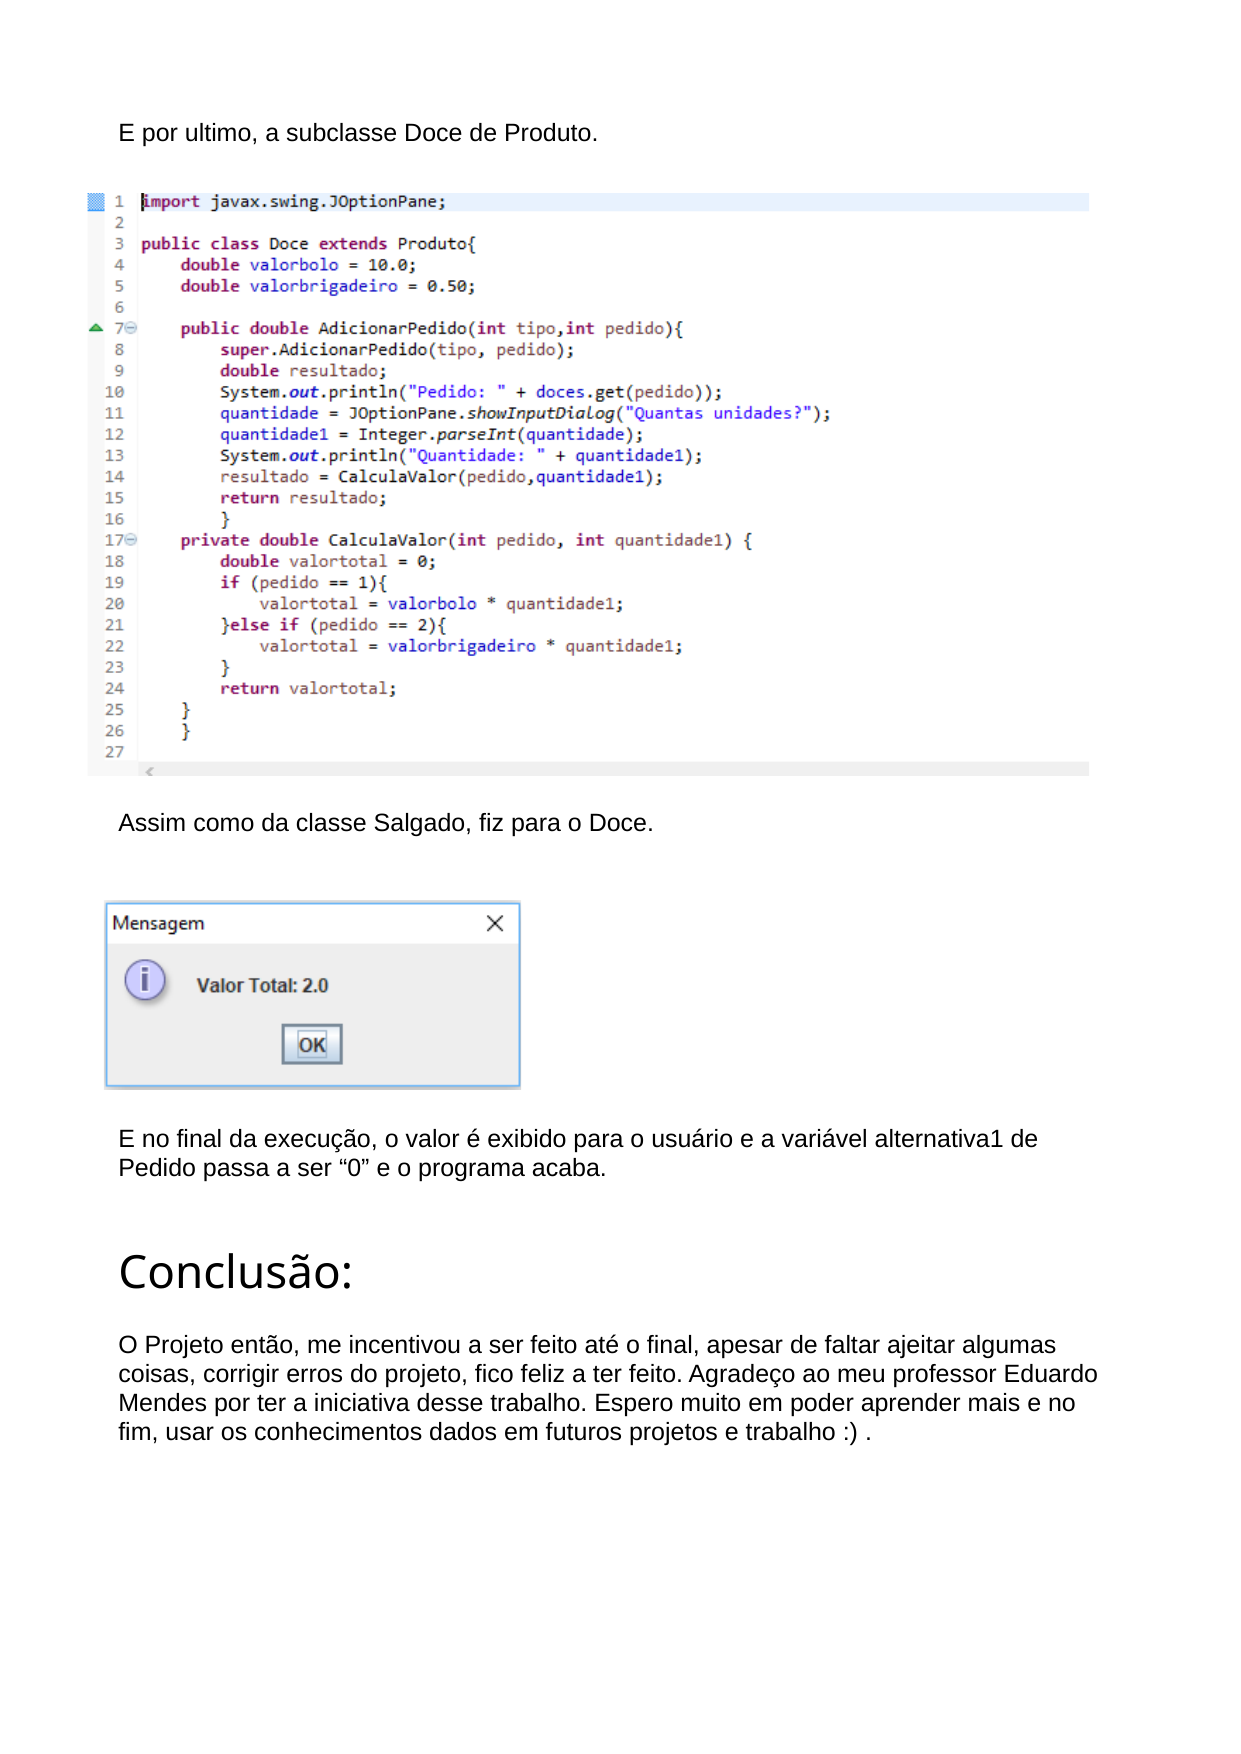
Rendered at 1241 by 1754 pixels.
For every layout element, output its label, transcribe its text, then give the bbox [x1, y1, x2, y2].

text E por ultimo, a subclasse Doce de Produto. [118, 118, 1122, 147]
text Conclusão: [118, 1239, 1122, 1302]
text E no final da execução, o valor é exibido para o usuário e a variável alternativa1 de Pedido passa a ser “0” e o programa acaba. [118, 1124, 1122, 1182]
text Assim como da classe Salgado, fiz para o Doce. [118, 808, 1122, 837]
picture [103, 900, 522, 1090]
picture [85, 193, 1090, 776]
text O Projeto então, me incentivou a ser feito até o final, apesar de faltar ajeitar algumas coisas, corrigir erros do projeto, fico feliz a ter feito. Agradeço ao meu professor Eduardo Mendes por ter a iniciativa desse trabalho. Espero muito em poder aprender mais e no fim, usar os conhecimentos dados em futuros projetos e trabalho :) . [118, 1331, 1122, 1446]
